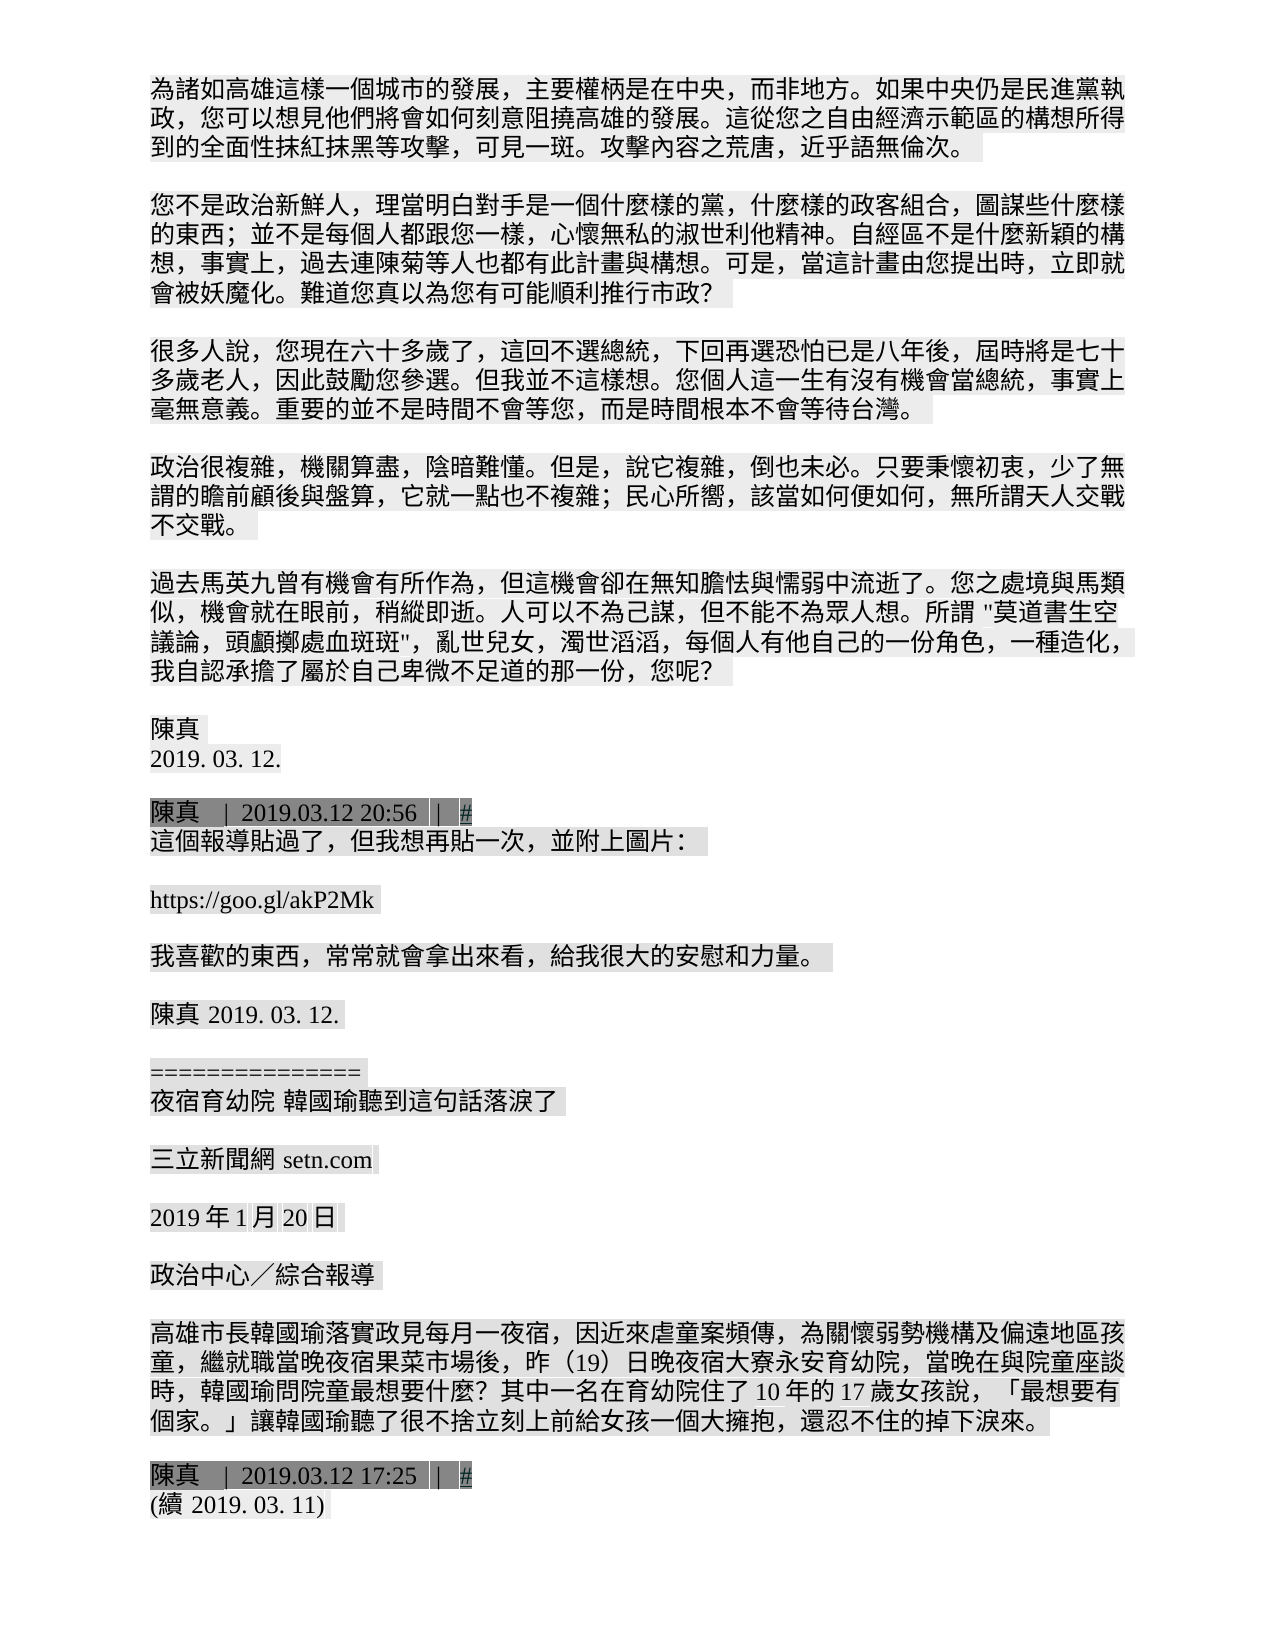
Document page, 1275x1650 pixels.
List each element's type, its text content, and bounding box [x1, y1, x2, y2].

text 給韓國瑜的一封公開信 國瑜市長好， 出於某種憂慮，半夜三點多特別爬起來寫信，主要是想請您參選總統。真沒想到會有這麼一天，讓我寫下這樣的一封信。 容我省略客套，直接進入正題： 您說，您日思夜想如何翻轉高雄的經濟，倘若此話當真，那麼，您就更應該參選總統，因為諸如高雄這樣一個城市的發展，主要權柄是在中央，而非地方。如果中央仍是民進黨執政，您可以想見他們將會如何刻意阻撓高雄的發展。這從您之自由經濟示範區的構想所得到的全面性抹紅抹黑等攻擊，可見一斑。攻擊內容之荒唐，近乎語無倫次。 您不是政治新鮮人，理當明白對手是一個什麼樣的黨，什麼樣的政客組合，圖謀些什麼樣的東西；並不是每個人都跟您一樣，心懷無私的淑世利他精神。自經區不是什麼新穎的構想，事實上，過去連陳菊等人也都有此計畫與構想。可是，當這計畫由您提出時，立即就會被妖魔化。難道您真以為您有可能順利推行市政？ 很多人說，您現在六十多歲了，這回不選總統，下回再選恐怕已是八年後，屆時將是七十多歲老人，因此鼓勵您參選。但我並不這樣想。您個人這一生有沒有機會當總統，事實上毫無意義。重要的並不是時間不會等您，而是時間根本不會等待台灣。 政治很複雜，機關算盡，陰暗難懂。但是，說它複雜，倒也未必。只要秉懷初衷，少了無謂的瞻前顧後與盤算，它就一點也不複雜；民心所嚮，該當如何便如何，無所謂天人交戰不交戰。 過去馬英九曾有機會有所作為，但這機會卻在無知膽怯與懦弱中流逝了。您之處境與馬類似，機會就在眼前，稍縱即逝。人可以不為己謀，但不能不為眾人想。所謂 "莫道書生空議論，頭顱擲處血斑斑"，亂世兒女，濁世滔滔，每個人有他自己的一份角色，一種造化，我自認承擔了屬於自己卑微不足道的那一份，您呢？ 陳真 2019. 03. 12. [150, 75, 1125, 773]
text 陳真 | 2019.03.12 20:56 | # [150, 798, 1125, 827]
text (續 2019. 03. 11) 3. 手段與目的 手段是重要的，因為它將直接影響目的。倒過來說更是如此，目的決定了手段的可能性。 人們常把手段和目的一分為二，但這樣一種區分其實相當獨斷，彷彿兩者各自獨立，事實上卻非如此。我倒寧可這樣看： 當目的確立之後，目的其實已經預設或蘊涵了手段的範圍與可能性。 就如同當你想擦乾淨一張桌子，那麼，一塊髒抹布肯定是行不通的；就如同一群不擇手段貪婪無度的人渣不可能改革社會一樣。同理，當你想追求社會的和平與穩定發展，那麼，帶著明顯不公平、不公正或不正當的任何手段、制度或環境，永遠也不可能達成目標。 甘地說得對，只要方法對了，遲早我們就會走到目的地。一行禪師說得更入骨，他在談到美國之四處侵略、致力於消滅所有敵人(所謂恐怖份子)時，如此說道："你不可能安全，除非所有人都安全"。 姑且先不說那些所謂壞人或恐怖份子是否真的那麼壞那麼恐怖，一行禪師的說法依然成立，"你不可能安全，除非所有人都安全"，要不然就是你得把我們全部殺死，你才有可能安全。問題是，有可能殺死所有敵人嗎？敵人只會越殺越多，不會越殺越少。你沒看過周星馳的 "功夫" 嗎？"殺了一個我，還有千千萬萬個我。" 很多不好的事，往往在一種大招牌底下被縱容，例如愛國，例如國家安全。愛國很好，國家安全誰會反對呢？但這些美妙說詞或偉大目標卻不足以合理化一切手段。義和團也很愛國啊，但愛之卻適足以害之。因此，當我們檢討手段的正當性時，並不必然是在質疑目標的存在價值。但是，許多時候，質疑手段者，往往馬上會被扣上一堆大帽子，甚至視為敵人。 我很喜歡古希臘醫師希波克拉底的醫師誓詞裏頭的一句話：“ First, do no harm”。這話其實很不好翻譯，意思是說："首先最重要的是，別造成傷害。" 我如果醫術太差，沒法幫你，但我至少不會故意傷害你。醫師開藥或開刀治病，除了考慮療效，更應考慮副作用。別說醫師，每個人恐怕都該把這誓詞謹記在心。幫不上忙就算了，可別幫倒忙。 就算不談手段本身的絕對價值，光是從效益主義(utilitarianism)的相對觀點來計算，手段從來都不是什麼不可質疑的東西。就跟開藥給病人吃一樣，藥物怎麼開是有爭議的，你得考慮利害得失。 自從美國自導自演所謂911的恐怖攻擊之後，"反恐" 頓時成為一種熱門辭彙，每個國家聽了都很高興，紛紛向美國效法，成立所謂反恐小組或制定所謂反恐政策，藉以大開殺戒，或大肆侵害人權。中國如此，俄國更是如此，所謂老牌民主國家--英國，一樣藉機打壓異己；白人民眾針對亞州移民或遊客之種族攻擊，更是明顯惡化，每年數以萬計。甚至連劍橋學生去學校圖書館借閱幾本有關所謂恐怖份子的訓練手冊，都能因此被退學並移送偵辦。 二、三十年前，很少聽聞什麼恐怖攻擊或人肉自殺炸彈，但是，隨著所謂反恐，越反越恐，恐怖攻擊竟然變成一種每天必然發生的事，毫無新聞性可言。 這說明了一件事，反恐是無效的，不但無效，反而使得人們的生存環境比過去更加不安全，人們自身的權益也比以往受到更大的傷害與剝奪。 我知道我這樣講很幼稚，當我說反恐是無效的，聽起來彷彿我真的傻到以為西方這樣一種反恐狂潮真的是想要追求人們普遍的安全。我當然沒有這麼蠢，他們哪是在追求什麼人們的安全，他們是在追求更大的權力與私利，反恐只是一個藉口，至少在西方世界 (特別是美國) 正是如此。 但是，退一千萬步來說，就算有人真的蠢到相信反恐是基於追求人們普遍安全的目標，那他還是得把算盤拿出來，打打算盤，算一算這樣一種手段的有效性；不但無效，反而有害。有效性不成立，更不用說正當性之匱乏了。 以前寫東西，像影印，腦子想什麼，就用筆把它 "印" 出來；就像倒牛奶一樣，一下就倒出來，很快。現在空檔時間趨近於零，寫起東西要死不活，只能抓住五秒、八秒的各種空檔，三、五個字片片斷斷寫。寫完幾個字，也許幾小時或幾天後才有機會接著寫，但往往已經忘記之前要寫什麼了。辭不達意，沒辦法，只能將就。人生如果要等到萬事俱備才要幹活，其實什麼活也幹不了。一個人有什麼命，就過什麼樣的日子，正所謂 "自事其心者，哀樂不易施乎前，知其不可奈何而安之若命，德之至也" (莊子語)。題外話。待續。 [150, 1490, 1125, 1548]
text 陳真 | 2019.03.12 17:25 | # [150, 1461, 1125, 1490]
text 這個報導貼過了，但我想再貼一次，並附上圖片： https://goo.gl/akP2Mk 我喜歡的東西，常常就會拿出來看，給我很大的安慰和力量。 陳真 2019. 03. 12. =============== 夜宿育幼院 韓國瑜聽到這句話落淚了 三立新聞網 setn.com 2019年1月20日 政治中心／綜合報導 高雄市長韓國瑜落實政見每月一夜宿，因近來虐童案頻傳，為關懷弱勢機構及偏遠地區孩童，繼就職當晚夜宿果菜市場後，昨（19）日晚夜宿大寮永安育幼院，當晚在與院童座談時，韓國瑜問院童最想要什麼？其中一名在育幼院住了10年的17歲女孩說，「最想要有個家。」讓韓國瑜聽了很不捨立刻上前給女孩一個大擁抱，還忍不住的掉下淚來。 [150, 827, 1125, 1436]
